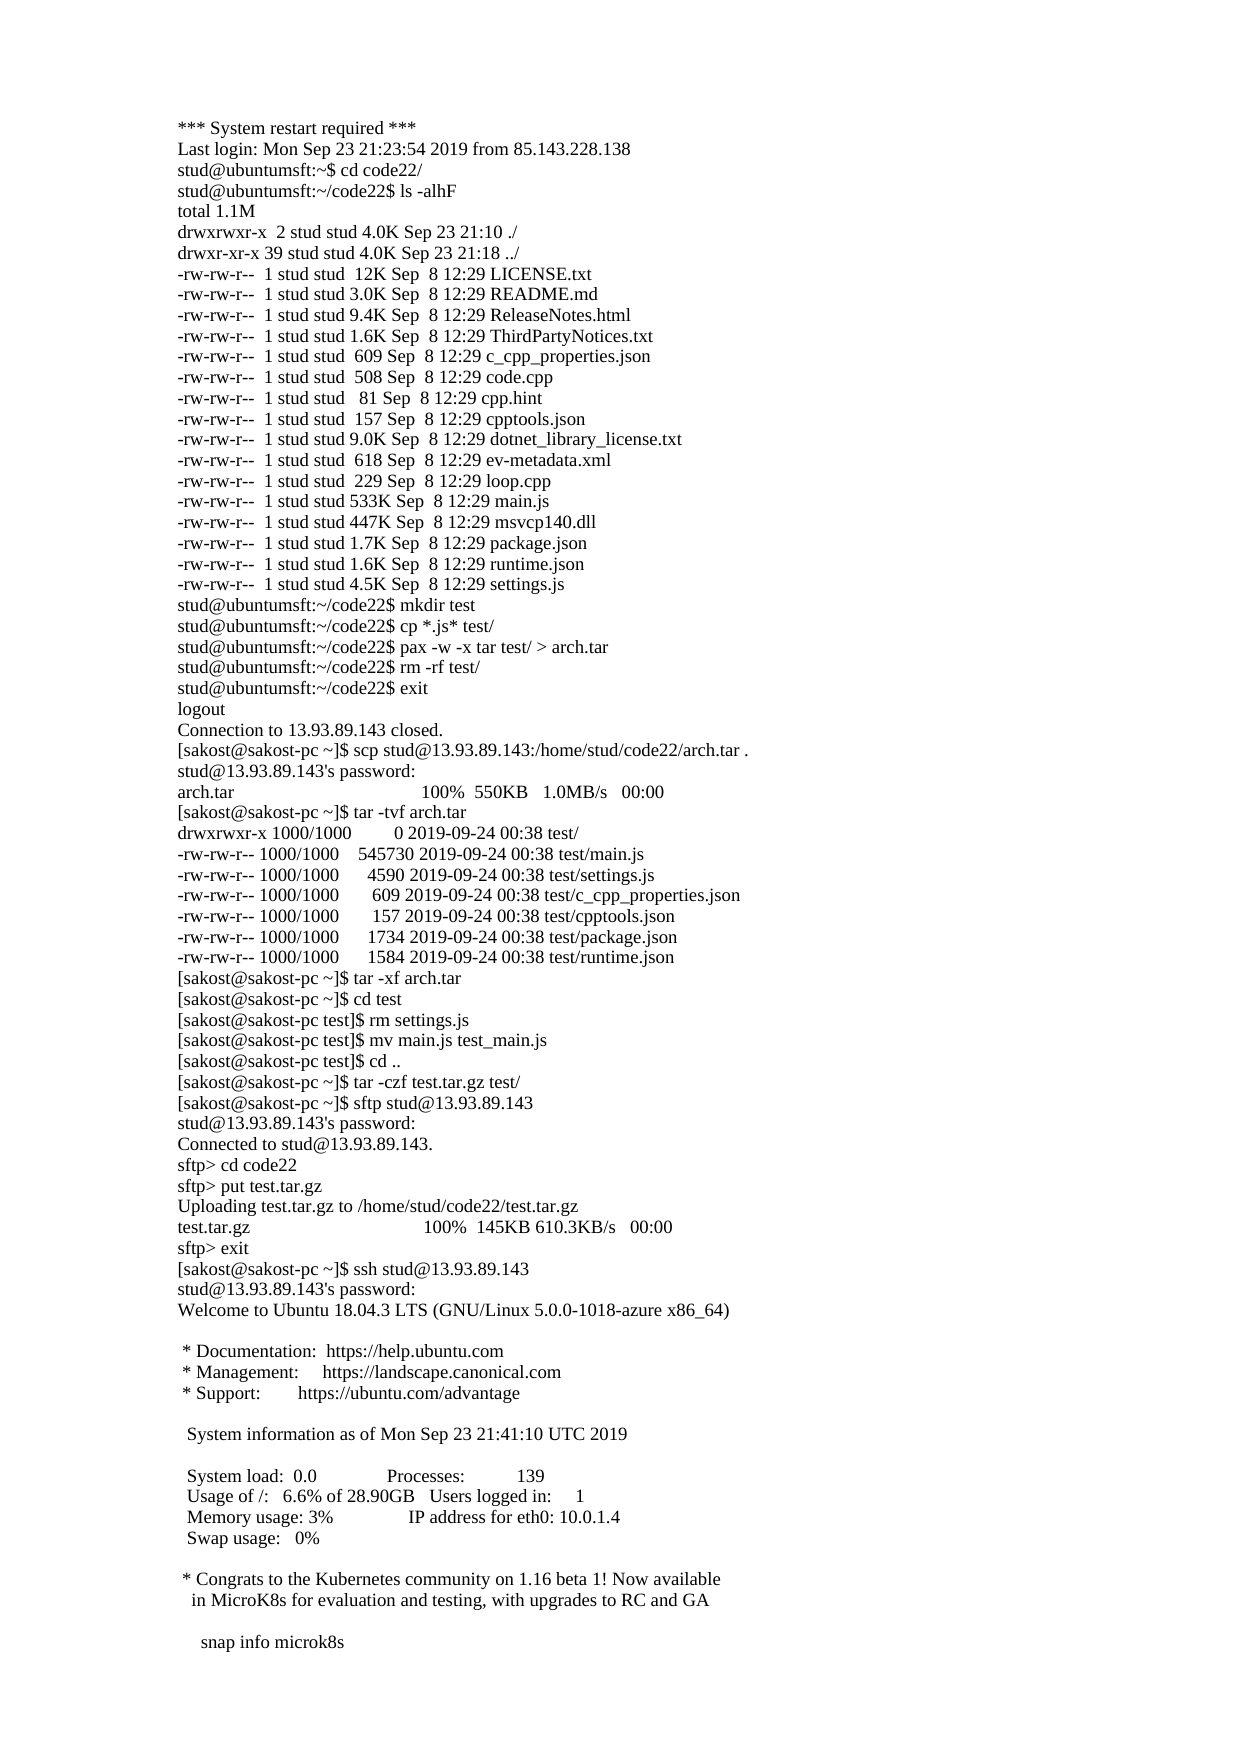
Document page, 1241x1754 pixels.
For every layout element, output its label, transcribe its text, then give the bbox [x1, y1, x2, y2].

text sftp> put test.tar.gz [177, 1175, 1152, 1196]
text -rw-rw-r-- 1 stud stud 1.7K Sep 8 12:29 package.json [177, 533, 1152, 553]
text test.tar.gz 100% 145KB 610.3KB/s 00:00 [177, 1217, 1152, 1237]
text stud@ubuntumsft:~$ cd code22/ [177, 159, 1152, 180]
text stud@13.93.89.143's password: [177, 1279, 1152, 1300]
text [sakost@sakost-pc ~]$ tar -xf arch.tar [177, 968, 1152, 989]
text [sakost@sakost-pc test]$ mv main.js test_main.js [177, 1030, 1152, 1051]
text -rw-rw-r-- 1 stud stud 4.5K Sep 8 12:29 settings.js [177, 574, 1152, 595]
text System information as of Mon Sep 23 21:41:10 UTC 2019 [177, 1424, 1152, 1445]
text -rw-rw-r-- 1 stud stud 533K Sep 8 12:29 main.js [177, 491, 1152, 512]
text [sakost@sakost-pc ~]$ tar -tvf arch.tar [177, 802, 1152, 823]
text [sakost@sakost-pc ~]$ sftp stud@13.93.89.143 [177, 1092, 1152, 1113]
text -rw-rw-r-- 1 stud stud 12K Sep 8 12:29 LICENSE.txt [177, 263, 1152, 284]
text *** System restart required *** [177, 118, 1152, 139]
text in MicroK8s for evaluation and testing, with upgrades to RC and GA [177, 1590, 1152, 1611]
text -rw-rw-r-- 1000/1000 1584 2019-09-24 00:38 test/runtime.json [177, 947, 1152, 968]
text Swap usage: 0% [177, 1528, 1152, 1548]
text [sakost@sakost-pc test]$ rm settings.js [177, 1009, 1152, 1030]
text drwxrwxr-x 2 stud stud 4.0K Sep 23 21:10 ./ [177, 222, 1152, 242]
text Memory usage: 3% IP address for eth0: 10.0.1.4 [177, 1507, 1152, 1528]
text logout [177, 698, 1152, 719]
text stud@ubuntumsft:~/code22$ rm -rf test/ [177, 657, 1152, 678]
text [sakost@sakost-pc ~]$ ssh stud@13.93.89.143 [177, 1258, 1152, 1279]
text arch.tar 100% 550KB 1.0MB/s 00:00 [177, 781, 1152, 802]
text -rw-rw-r-- 1 stud stud 9.0K Sep 8 12:29 dotnet_library_license.txt [177, 429, 1152, 450]
text total 1.1M [177, 201, 1152, 222]
text * Documentation: https://help.ubuntu.com [177, 1341, 1152, 1362]
text -rw-rw-r-- 1 stud stud 81 Sep 8 12:29 cpp.hint [177, 388, 1152, 408]
text Welcome to Ubuntu 18.04.3 LTS (GNU/Linux 5.0.0-1018-azure x86_64) [177, 1300, 1152, 1320]
text -rw-rw-r-- 1 stud stud 9.4K Sep 8 12:29 ReleaseNotes.html [177, 305, 1152, 325]
text -rw-rw-r-- 1 stud stud 1.6K Sep 8 12:29 ThirdPartyNotices.txt [177, 325, 1152, 346]
text Connection to 13.93.89.143 closed. [177, 719, 1152, 740]
text -rw-rw-r-- 1000/1000 4590 2019-09-24 00:38 test/settings.js [177, 864, 1152, 885]
text drwxrwxr-x 1000/1000 0 2019-09-24 00:38 test/ [177, 823, 1152, 844]
text -rw-rw-r-- 1 stud stud 229 Sep 8 12:29 loop.cpp [177, 471, 1152, 491]
text [sakost@sakost-pc ~]$ cd test [177, 989, 1152, 1009]
text Usage of /: 6.6% of 28.90GB Users logged in: 1 [177, 1486, 1152, 1507]
text -rw-rw-r-- 1000/1000 609 2019-09-24 00:38 test/c_cpp_properties.json [177, 885, 1152, 906]
text -rw-rw-r-- 1000/1000 157 2019-09-24 00:38 test/cpptools.json [177, 906, 1152, 927]
text stud@13.93.89.143's password: [177, 1113, 1152, 1134]
text Uploading test.tar.gz to /home/stud/code22/test.tar.gz [177, 1196, 1152, 1217]
text * Management: https://landscape.canonical.com [177, 1362, 1152, 1383]
text snap info microk8s [177, 1631, 1152, 1652]
text System load: 0.0 Processes: 139 [177, 1466, 1152, 1486]
text -rw-rw-r-- 1 stud stud 609 Sep 8 12:29 c_cpp_properties.json [177, 346, 1152, 367]
text Connected to stud@13.93.89.143. [177, 1134, 1152, 1154]
text [sakost@sakost-pc ~]$ tar -czf test.tar.gz test/ [177, 1072, 1152, 1092]
text stud@ubuntumsft:~/code22$ cp *.js* test/ [177, 616, 1152, 636]
text drwxr-xr-x 39 stud stud 4.0K Sep 23 21:18 ../ [177, 242, 1152, 263]
text [sakost@sakost-pc ~]$ scp stud@13.93.89.143:/home/stud/code22/arch.tar . [177, 740, 1152, 761]
text -rw-rw-r-- 1 stud stud 1.6K Sep 8 12:29 runtime.json [177, 553, 1152, 574]
text -rw-rw-r-- 1 stud stud 157 Sep 8 12:29 cpptools.json [177, 408, 1152, 429]
text stud@ubuntumsft:~/code22$ pax -w -x tar test/ > arch.tar [177, 636, 1152, 657]
text -rw-rw-r-- 1 stud stud 618 Sep 8 12:29 ev-metadata.xml [177, 450, 1152, 471]
text stud@ubuntumsft:~/code22$ ls -alhF [177, 180, 1152, 201]
text -rw-rw-r-- 1 stud stud 3.0K Sep 8 12:29 README.md [177, 284, 1152, 305]
text -rw-rw-r-- 1000/1000 1734 2019-09-24 00:38 test/package.json [177, 927, 1152, 947]
text * Congrats to the Kubernetes community on 1.16 beta 1! Now available [177, 1569, 1152, 1590]
text [sakost@sakost-pc test]$ cd .. [177, 1051, 1152, 1072]
text -rw-rw-r-- 1 stud stud 447K Sep 8 12:29 msvcp140.dll [177, 512, 1152, 533]
text stud@ubuntumsft:~/code22$ exit [177, 678, 1152, 698]
text stud@13.93.89.143's password: [177, 761, 1152, 781]
text Last login: Mon Sep 23 21:23:54 2019 from 85.143.228.138 [177, 139, 1152, 159]
text -rw-rw-r-- 1000/1000 545730 2019-09-24 00:38 test/main.js [177, 844, 1152, 864]
text sftp> exit [177, 1237, 1152, 1258]
text * Support: https://ubuntu.com/advantage [177, 1383, 1152, 1403]
text sftp> cd code22 [177, 1154, 1152, 1175]
text stud@ubuntumsft:~/code22$ mkdir test [177, 595, 1152, 616]
text -rw-rw-r-- 1 stud stud 508 Sep 8 12:29 code.cpp [177, 367, 1152, 388]
